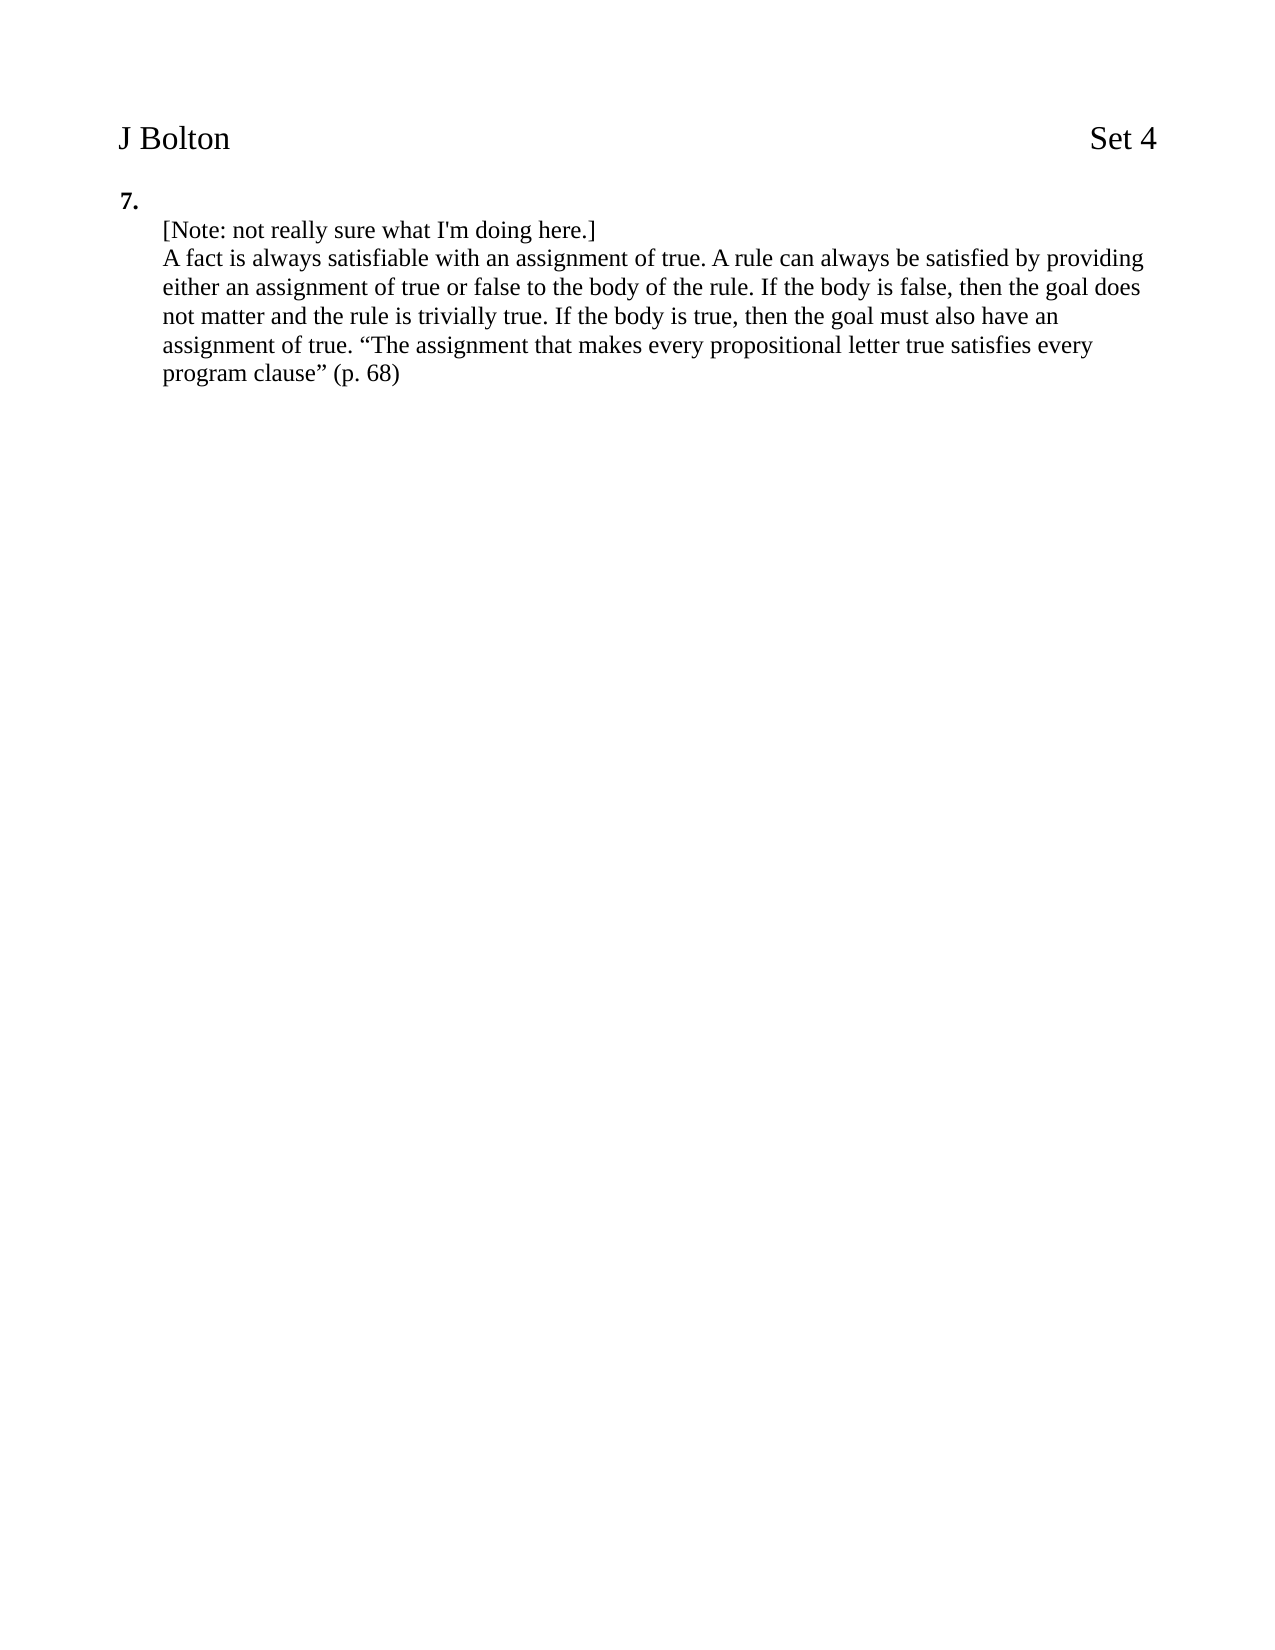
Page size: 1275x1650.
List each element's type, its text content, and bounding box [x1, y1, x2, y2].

text A fact is always satisfiable with an assignment of true. A rule can always be satisfied by providing either an assignment of true or false to the body of the rule. If the body is false, then the goal does not matter and the rule is trivially true. If the body is true, then the goal must also have an assignment of true. “The assignment that makes every propositional letter true satisfies every program clause” (p. 68) [162, 243, 1157, 387]
text [Note: not really sure what I'm doing here.] [162, 215, 1157, 243]
text 7. [120, 186, 1157, 215]
